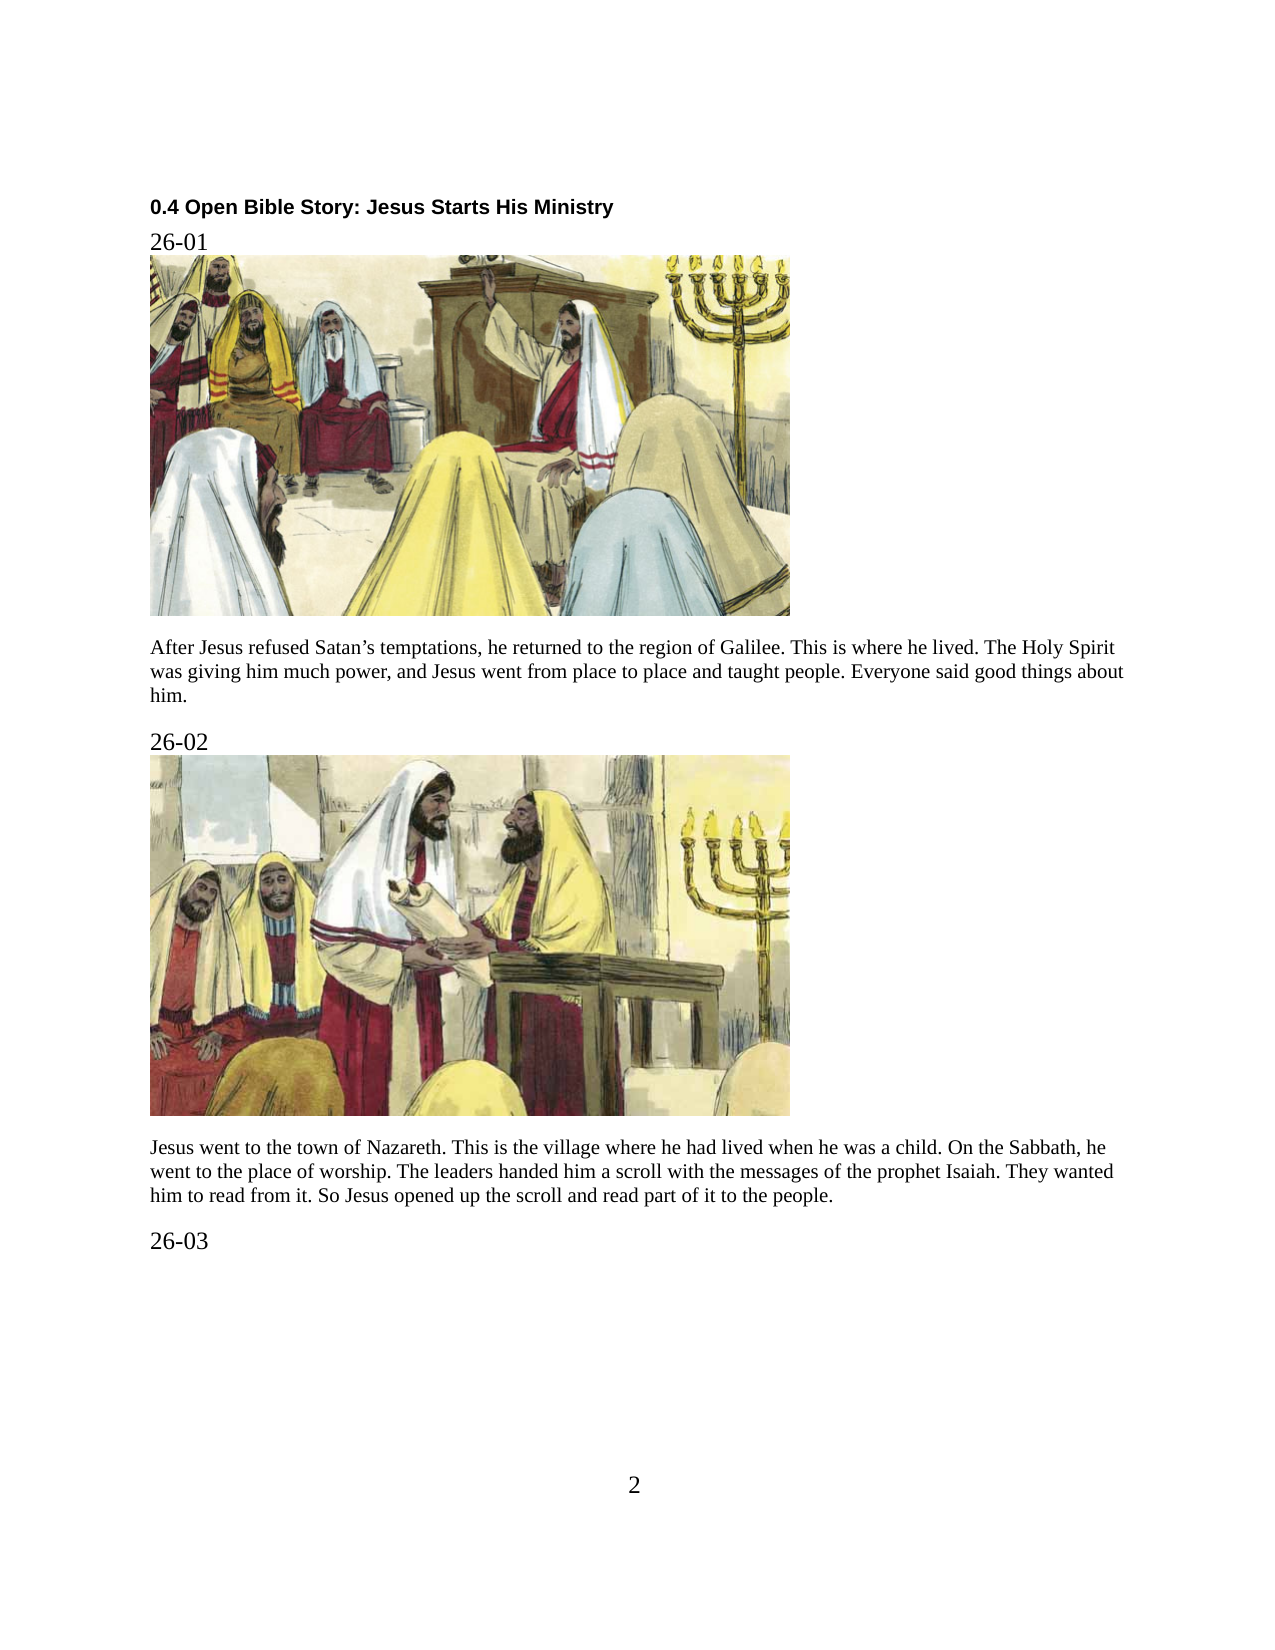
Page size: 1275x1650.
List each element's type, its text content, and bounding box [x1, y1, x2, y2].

picture [150, 755, 790, 1116]
text After Jesus refused Satan’s temptations, he returned to the region of Galilee. This is where he lived. The Holy Spirit was giving him much power, and Jesus went from place to place and taught people. Everyone said good things about him. [150, 635, 1125, 707]
subtitle 0.4 Open Bible Story: Jesus Starts His Ministry [150, 195, 1125, 219]
text Jesus went to the town of Nazareth. This is the village where he had lived when he was a child. On the Sabbath, he went to the place of worship. The leaders handed him a scroll with the messages of the prophet Isaiah. They wanted him to read from it. So Jesus opened up the scroll and read part of it to the people. [150, 1135, 1125, 1207]
subtitle 26-03 [150, 1226, 1125, 1255]
subtitle 26-01 [150, 227, 1125, 255]
picture [150, 255, 790, 616]
subtitle 26-02 [150, 727, 1125, 755]
